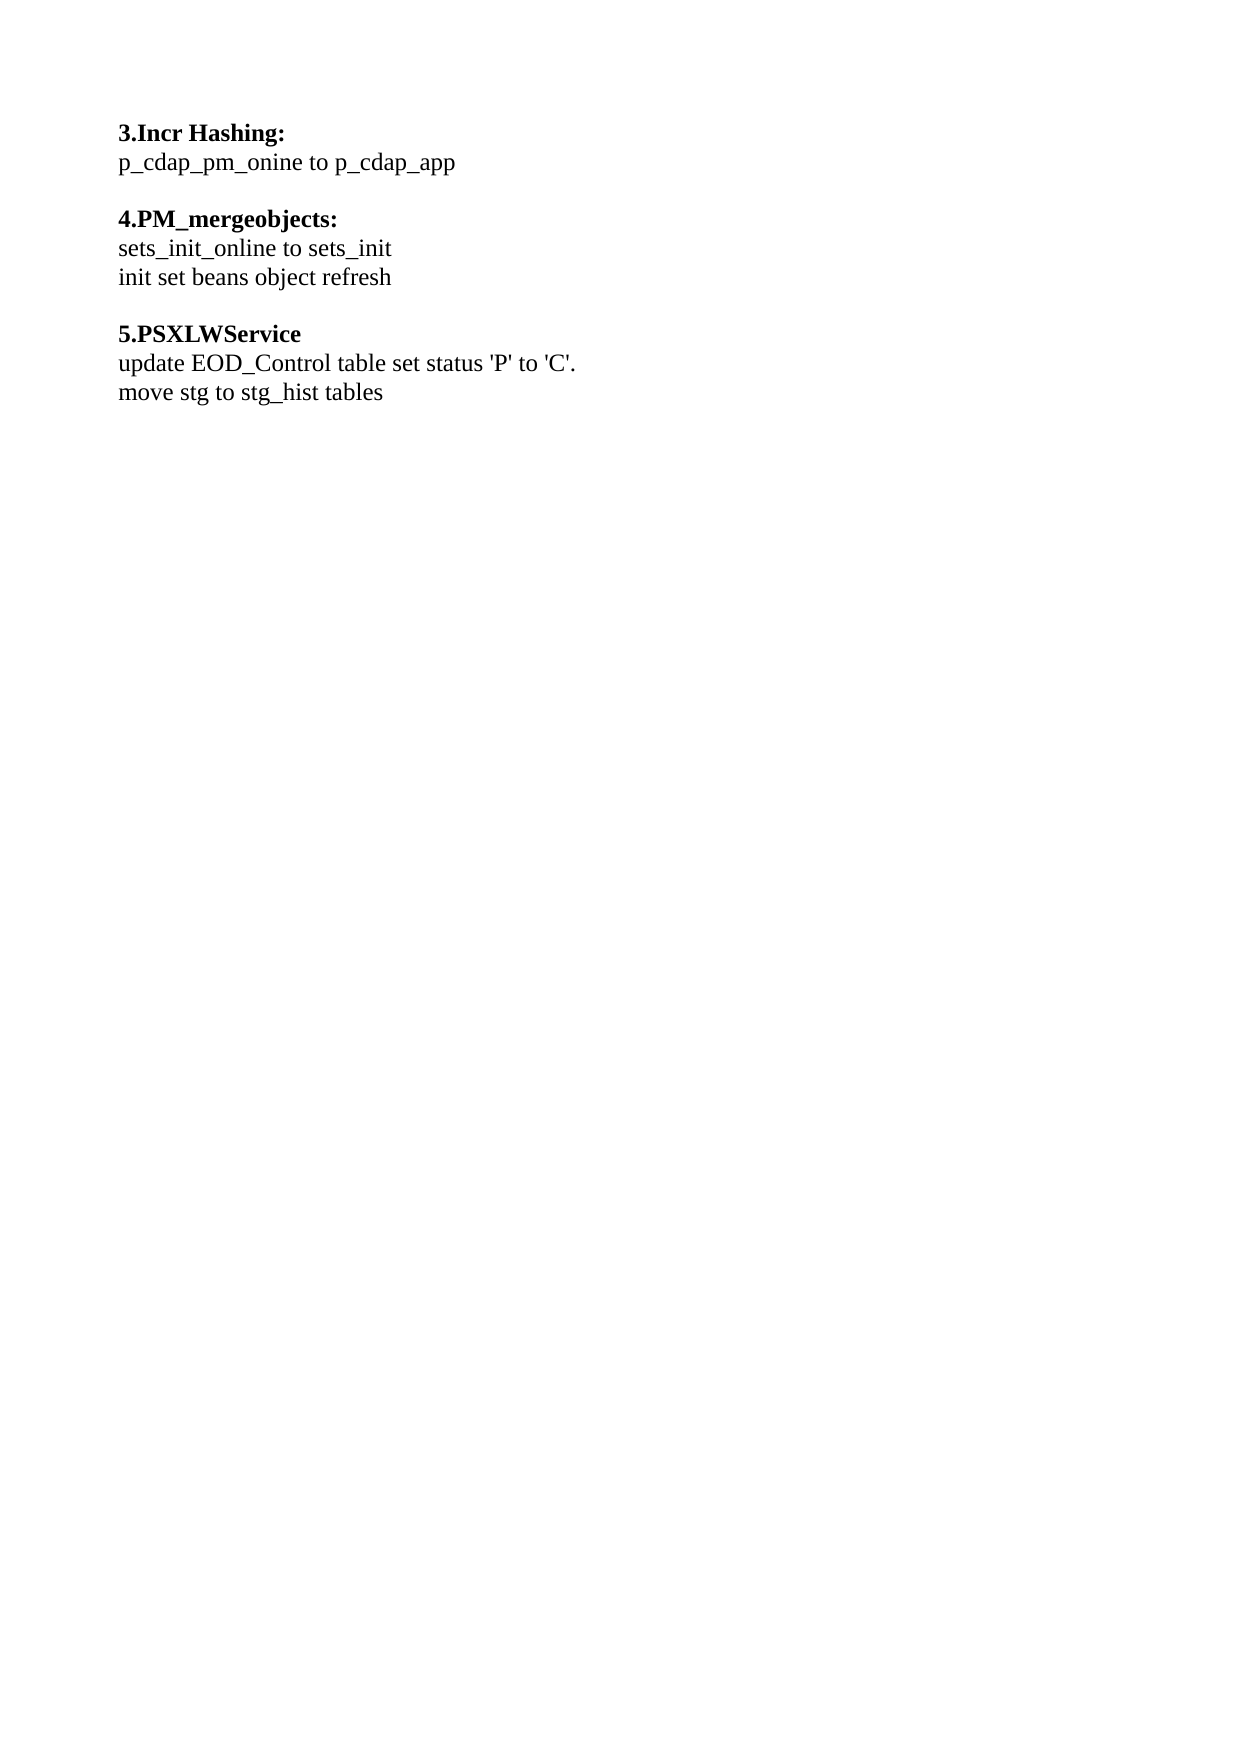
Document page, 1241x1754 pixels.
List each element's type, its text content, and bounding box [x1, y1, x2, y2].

text 5.PSXLWService [118, 319, 1122, 348]
text init set beans object refresh [118, 262, 1122, 291]
text update EOD_Control table set status 'P' to 'C'. [118, 348, 1122, 377]
text 3.Incr Hashing: [118, 118, 1122, 147]
text p_cdap_pm_onine to p_cdap_app [118, 147, 1122, 176]
text sets_init_online to sets_init [118, 233, 1122, 262]
text 4.PM_mergeobjects: [118, 204, 1122, 233]
text move stg to stg_hist tables [118, 377, 1122, 406]
